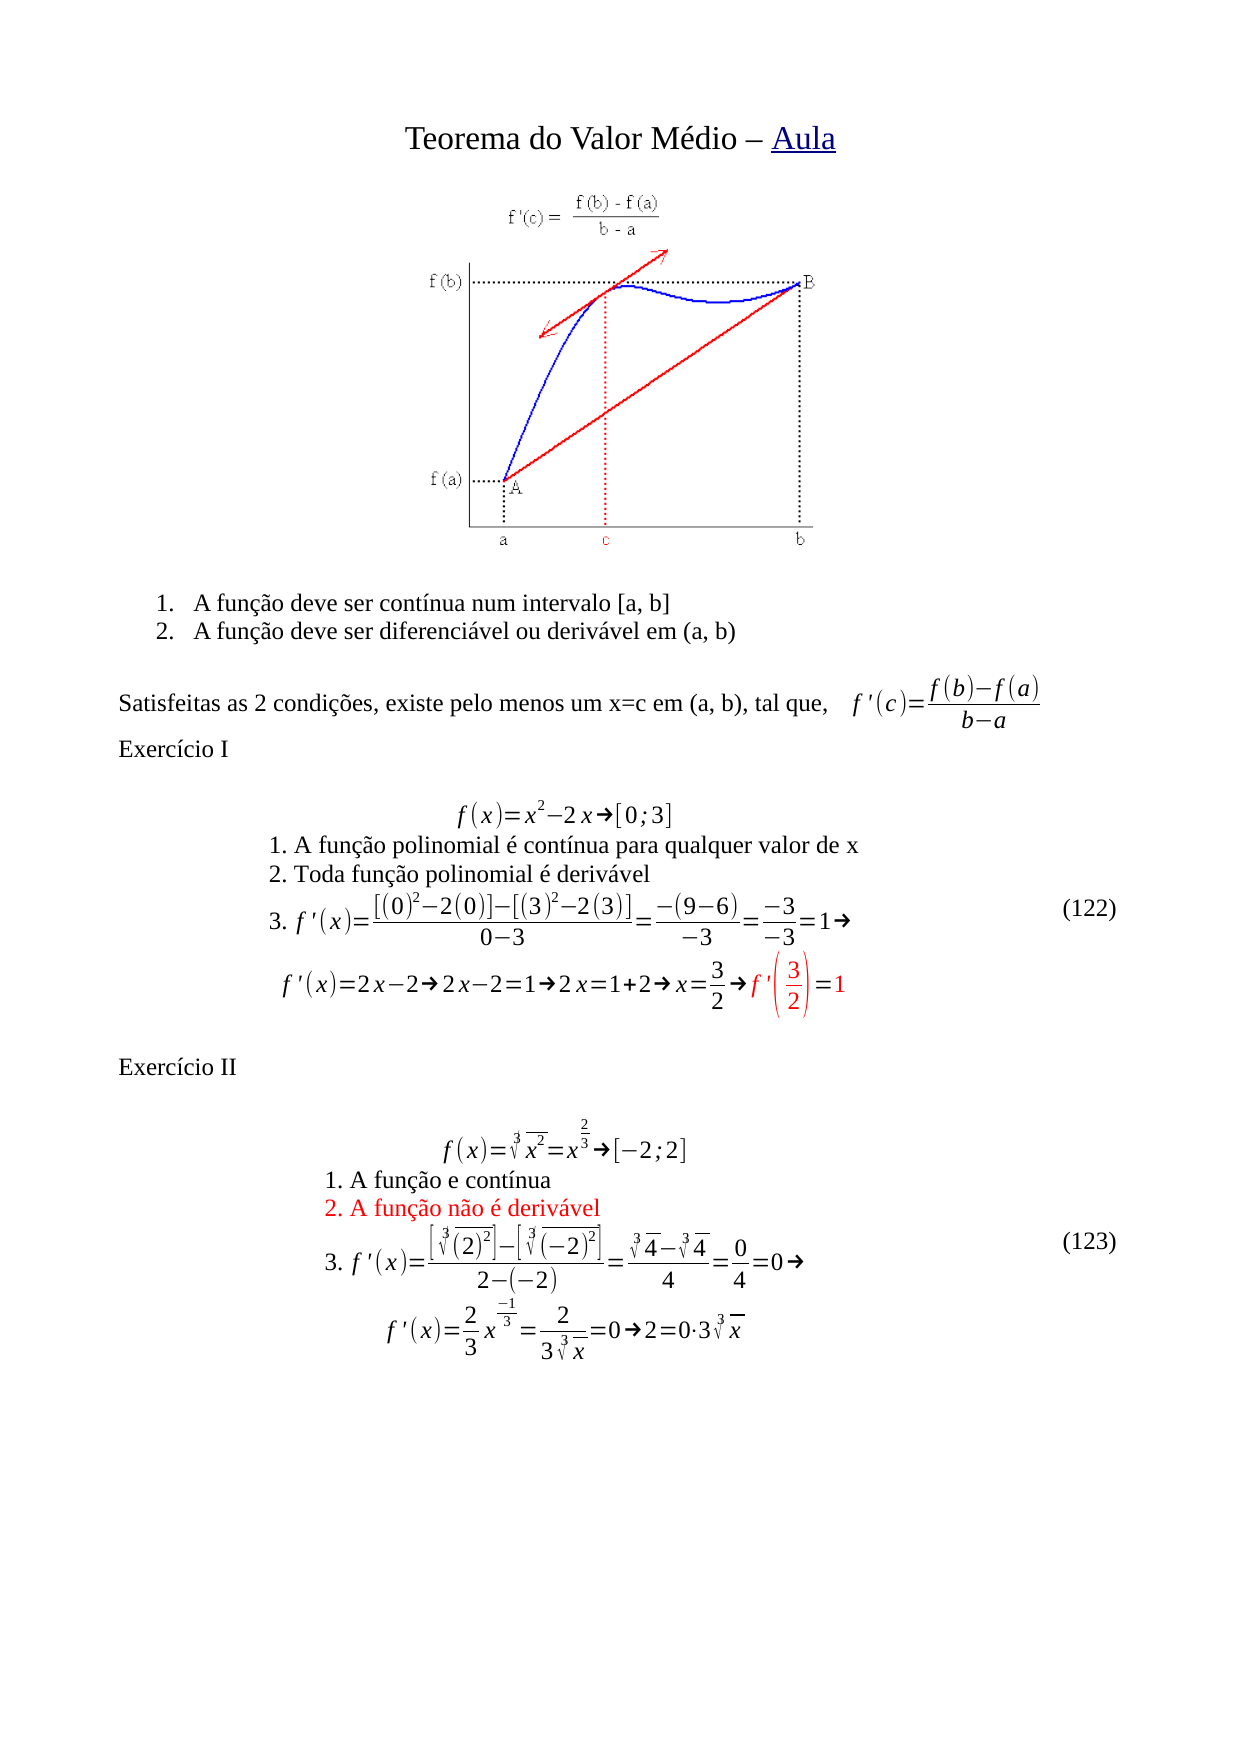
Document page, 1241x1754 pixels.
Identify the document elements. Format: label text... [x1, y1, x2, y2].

text Satisfeitas as 2 condições, existe pelo menos um x=c em (a, b), tal que, [118, 674, 1122, 734]
table_header [118, 1110, 1010, 1371]
picture [405, 185, 836, 559]
text Teorema do Valor Médio – Aula [118, 118, 1122, 156]
table_header (122) [1010, 791, 1122, 1023]
table_header (123) [1010, 1110, 1122, 1371]
list A função deve ser contínua num intervalo [a, b] [156, 588, 1122, 616]
list A função deve ser diferenciável ou derivável em (a, b) [156, 616, 1122, 645]
table_header [118, 791, 1010, 1023]
text Exercício II [118, 1052, 1122, 1081]
text Exercício I [118, 734, 1122, 763]
